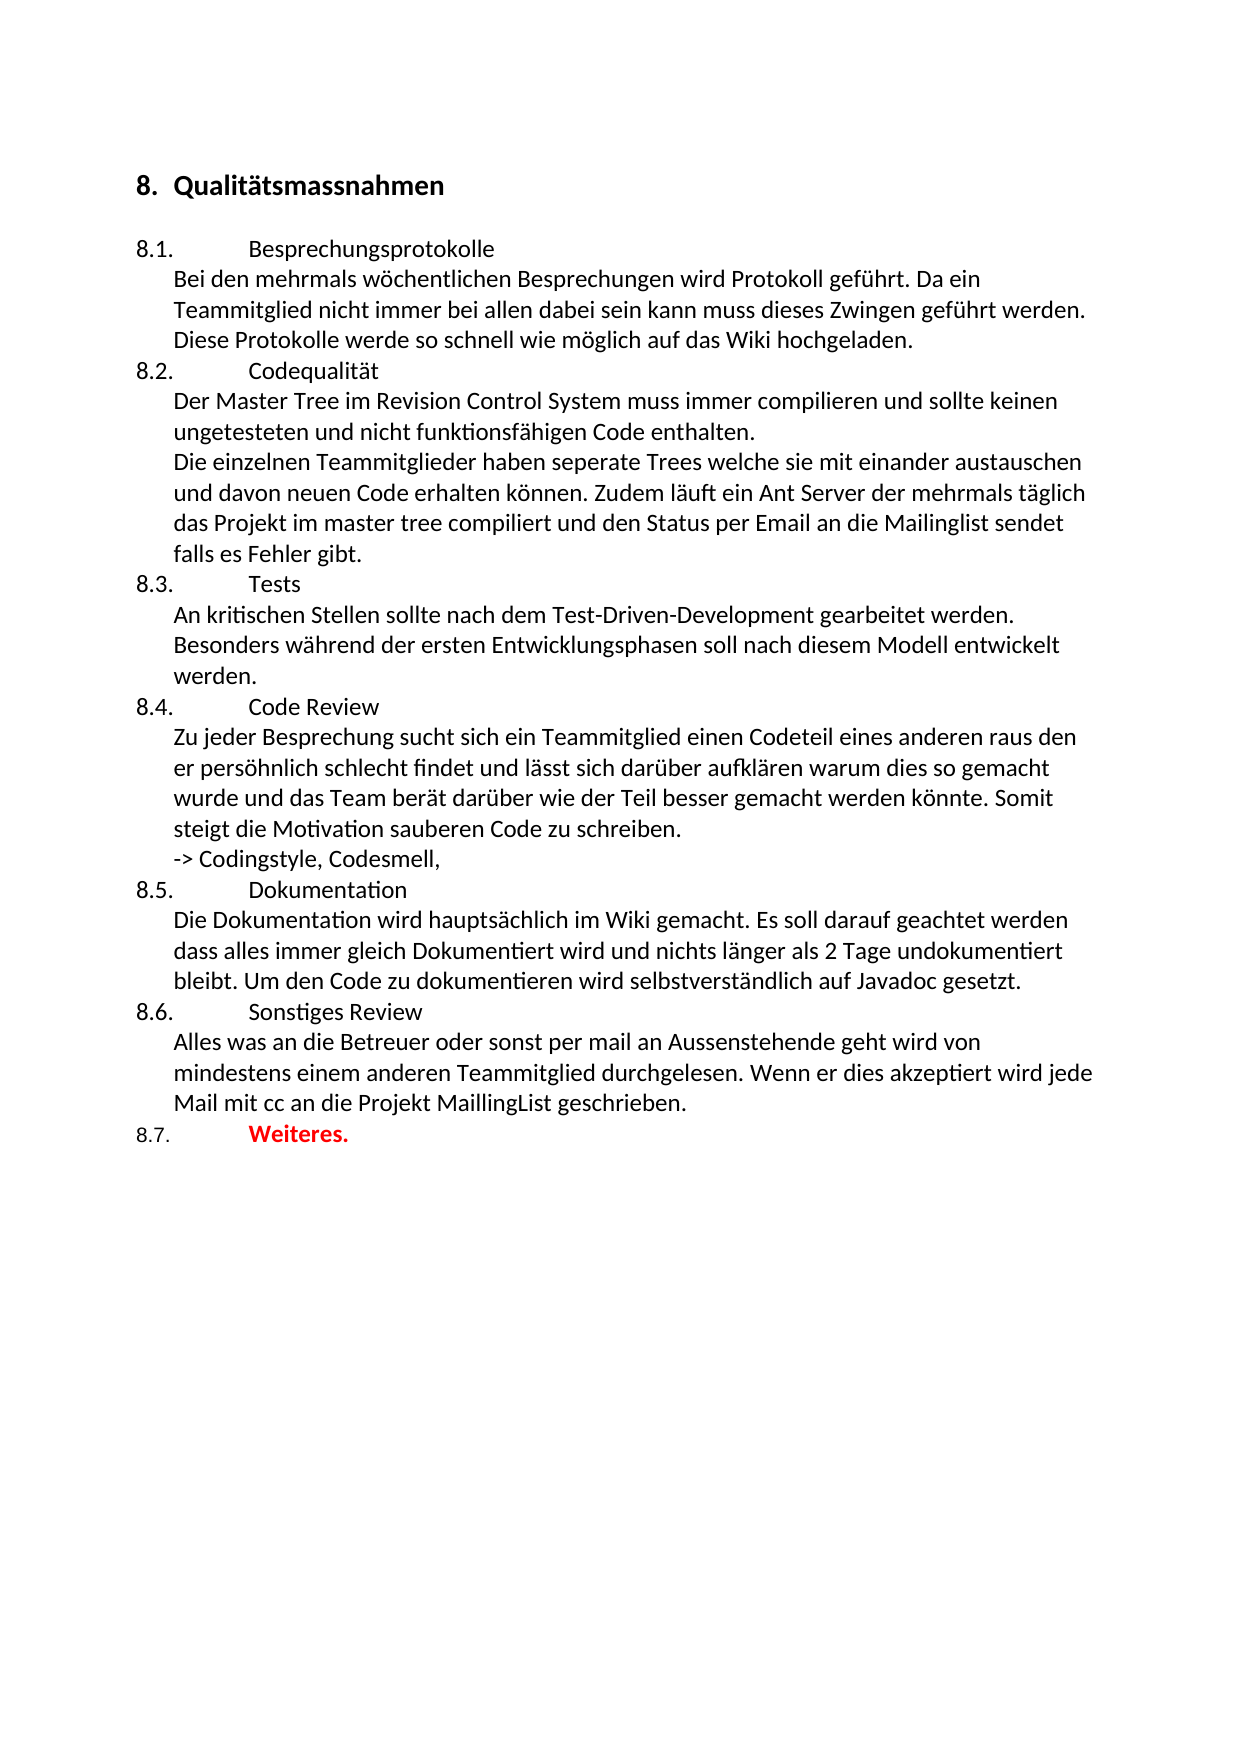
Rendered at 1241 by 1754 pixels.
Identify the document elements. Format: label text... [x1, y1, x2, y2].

list Besprechungsprotokolle Bei den mehrmals wöchentlichen Besprechungen wird Protokoll geführt. Da ein Teammitglied nicht immer bei allen dabei sein kann muss dieses Zwingen geführt werden. Diese Protokolle werde so schnell wie möglich auf das Wiki hochgeladen. [136, 233, 1104, 355]
list Sonstiges Review Alles was an die Betreuer oder sonst per mail an Aussenstehende geht wird von mindestens einem anderen Teammitglied durchgelesen. Wenn er dies akzeptiert wird jede Mail mit cc an die Projekt MaillingList geschrieben. [136, 996, 1104, 1118]
list Codequalität Der Master Tree im Revision Control System muss immer compilieren und sollte keinen ungetesteten und nicht funktionsfähigen Code enthalten. Die einzelnen Teammitglieder haben seperate Trees welche sie mit einander austauschen und davon neuen Code erhalten können. Zudem läuft ein Ant Server der mehrmals täglich das Projekt im master tree compiliert und den Status per Email an die Mailinglist sendet falls es Fehler gibt. [136, 355, 1104, 569]
list Code Review [136, 691, 1104, 721]
list Tests [136, 569, 1104, 599]
text An kritischen Stellen sollte nach dem Test-Driven-Development gearbeitet werden. Besonders während der ersten Entwicklungsphasen soll nach diesem Modell entwickelt werden. [136, 599, 1104, 691]
list Weiteres. [136, 1118, 1104, 1208]
text Zu jeder Besprechung sucht sich ein Teammitglied einen Codeteil eines anderen raus den er persöhnlich schlecht findet und lässt sich darüber aufklären warum dies so gemacht wurde und das Team berät darüber wie der Teil besser gemacht werden könnte. Somit steigt die Motivation sauberen Code zu schreiben. -> Codingstyle, Codesmell, [136, 721, 1104, 874]
subtitle Qualitätsmassnahmen [136, 167, 1104, 203]
list Dokumentation Die Dokumentation wird hauptsächlich im Wiki gemacht. Es soll darauf geachtet werden dass alles immer gleich Dokumentiert wird und nichts länger als 2 Tage undokumentiert bleibt. Um den Code zu dokumentieren wird selbstverständlich auf Javadoc gesetzt. [136, 874, 1104, 996]
